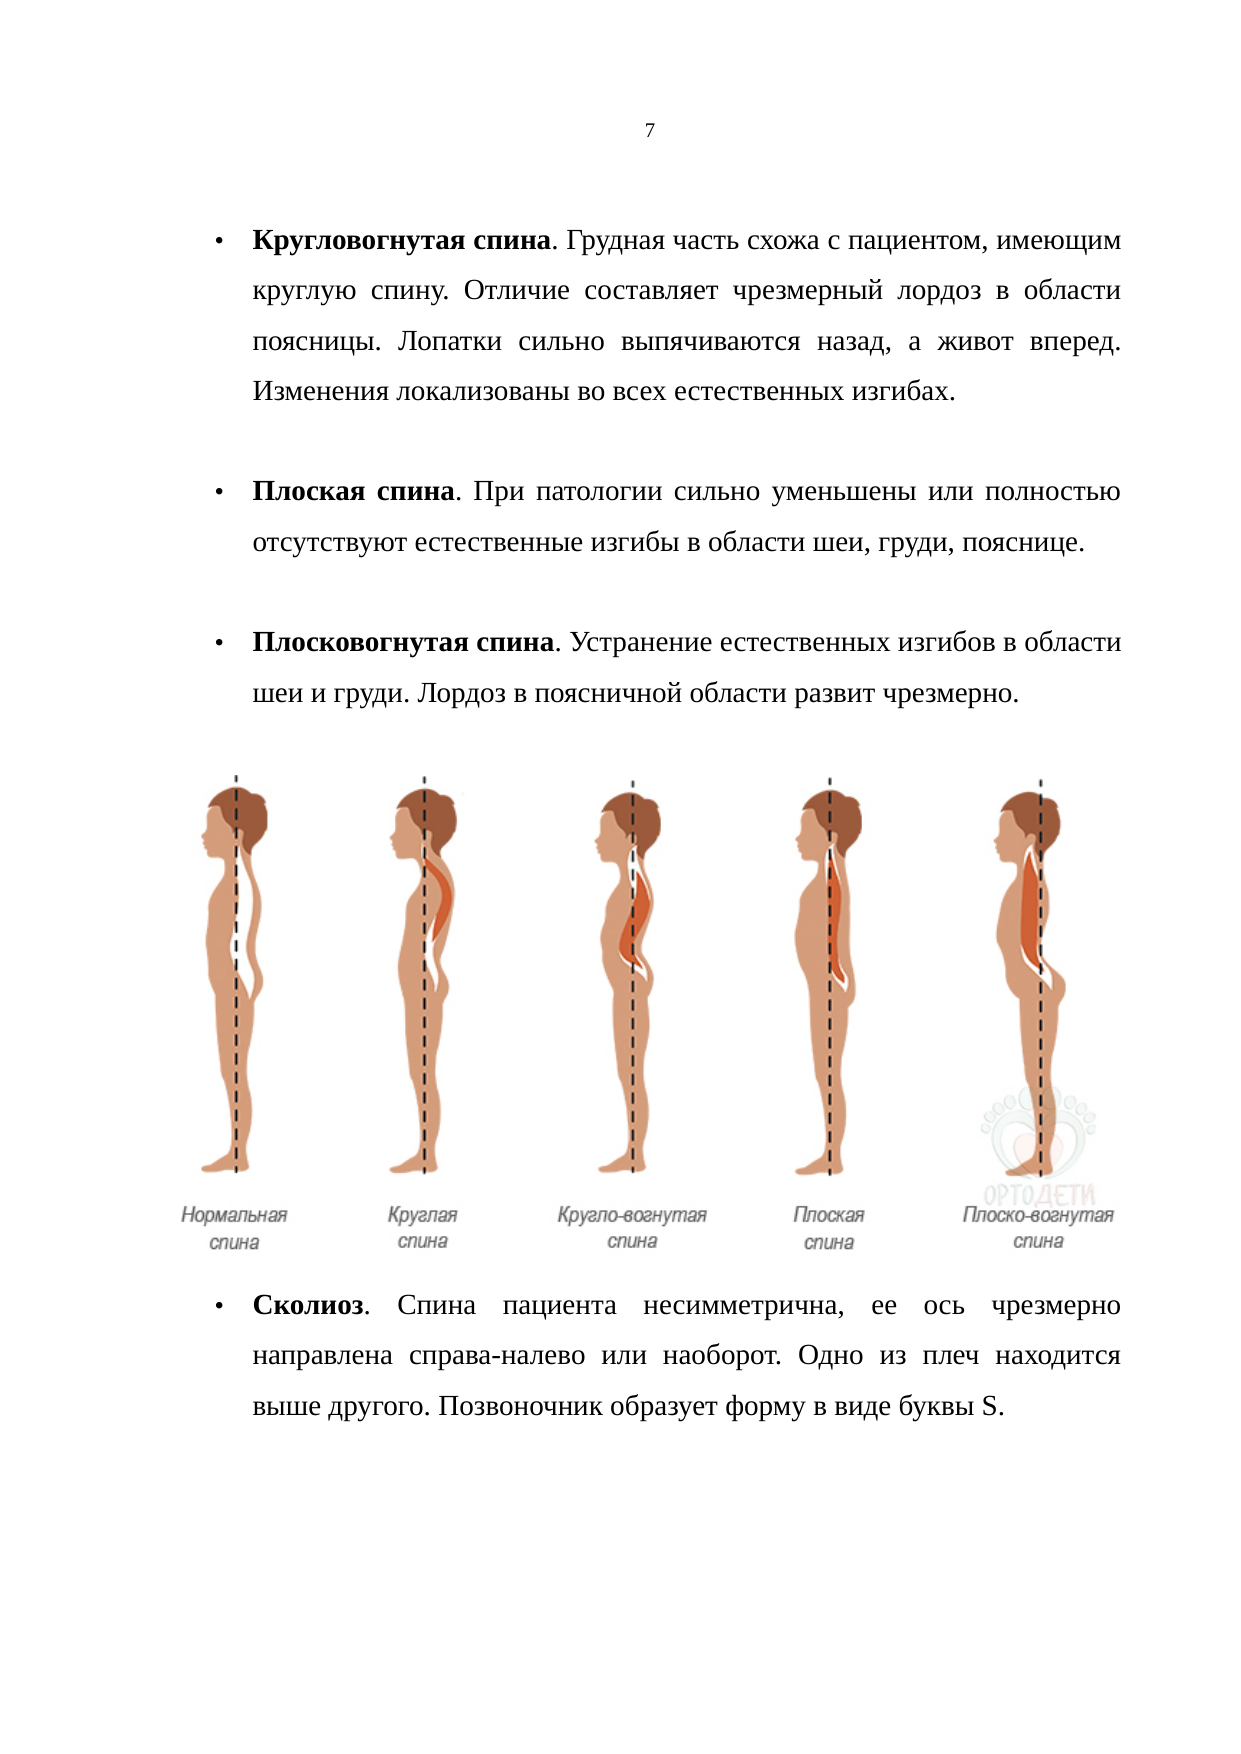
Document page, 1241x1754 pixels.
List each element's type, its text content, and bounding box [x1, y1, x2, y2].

list Плоская спина. При патологии сильно уменьшены или полностью отсутствуют естественные изгибы в области шеи, груди, пояснице. [215, 473, 1122, 557]
picture [147, 775, 1152, 1271]
list Кругловогнутая спина. Грудная часть схожа с пациентом, имеющим круглую спину. Отличие составляет чрезмерный лордоз в области поясницы. Лопатки сильно выпячиваются назад, а живот вперед. Изменения локализованы во всех естественных изгибах. [215, 222, 1122, 406]
list Сколиоз. Спина пациента несимметрична, ее ось чрезмерно направлена справа-налево или наоборот. Одно из плеч находится выше другого. Позвоночник образует форму в виде буквы S. [215, 1271, 1122, 1421]
list Плосковогнутая спина. Устранение естественных изгибов в области шеи и груди. Лордоз в поясничной области развит чрезмерно. [215, 624, 1122, 708]
